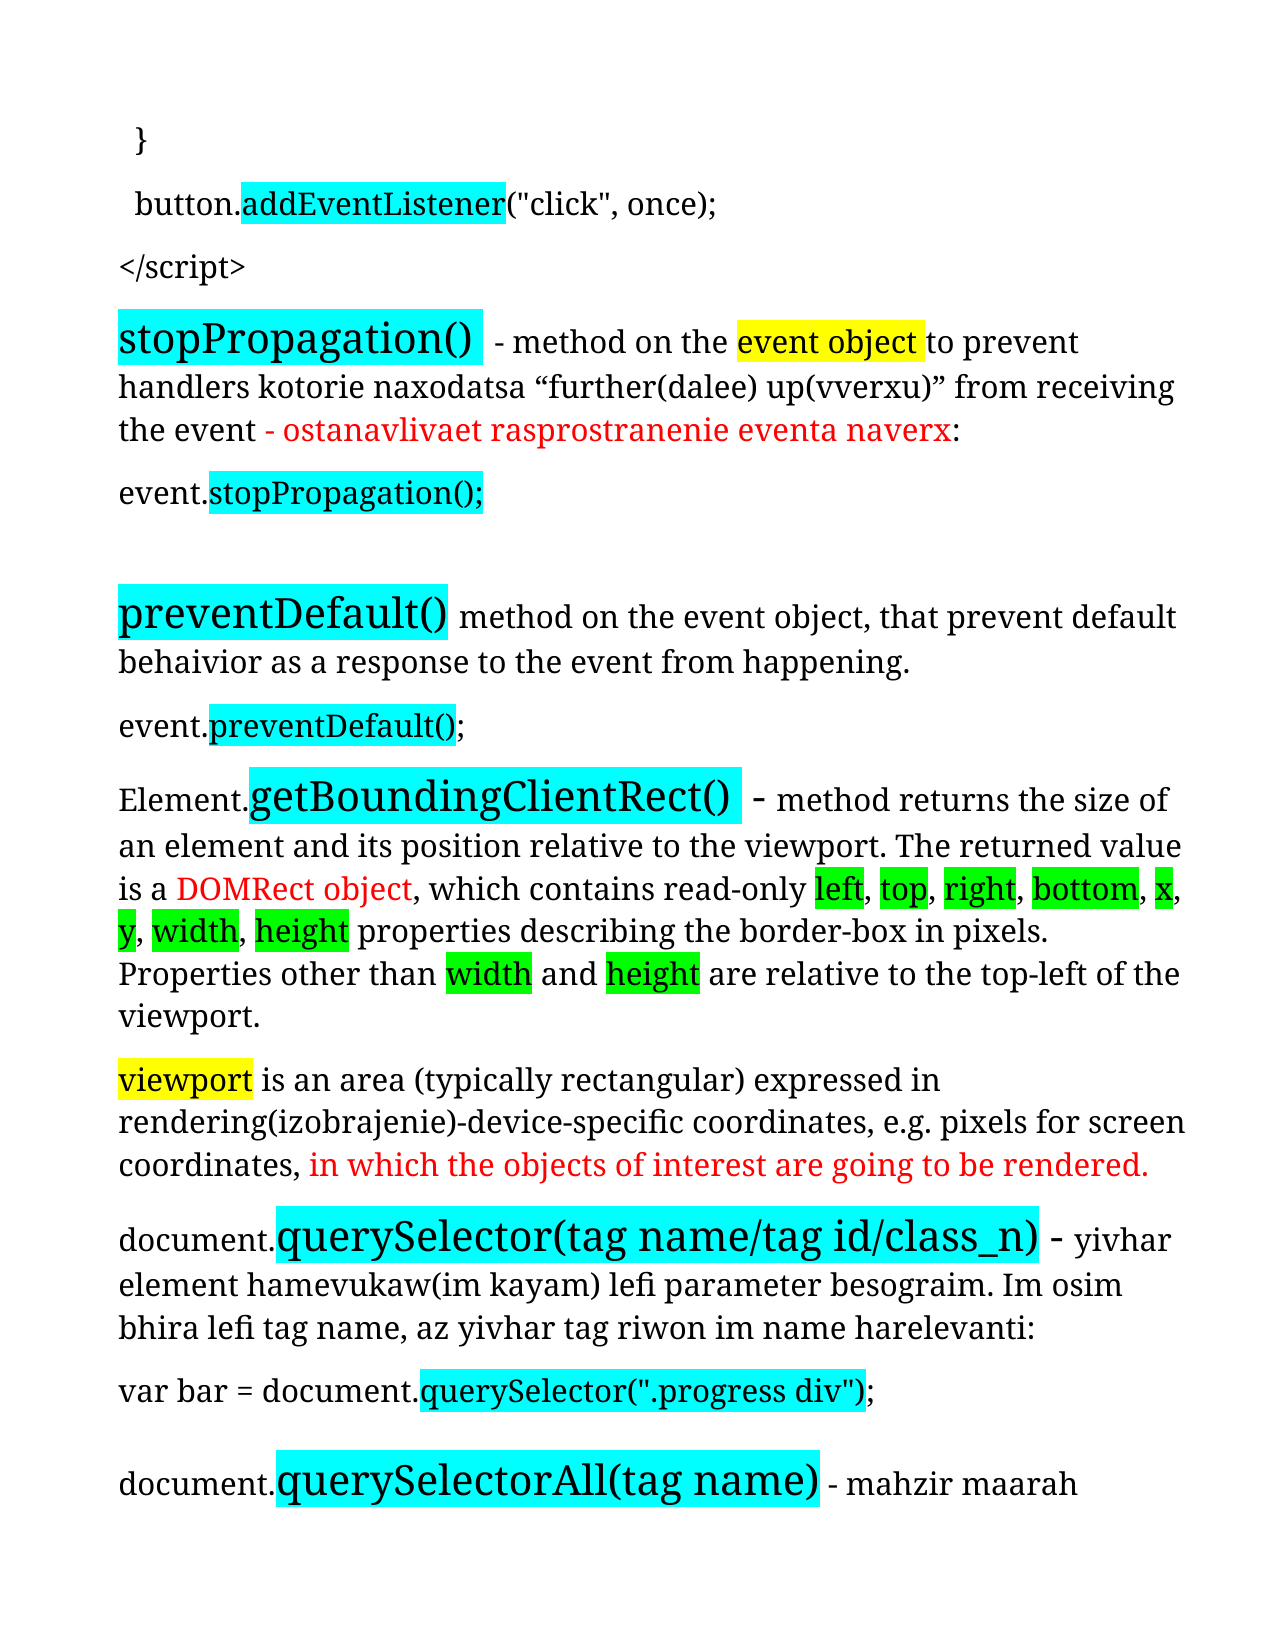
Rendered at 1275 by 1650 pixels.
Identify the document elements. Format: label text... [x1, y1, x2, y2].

text event.preventDefault(); [118, 704, 1204, 746]
text document.querySelector(tag name/tag id/class_n) - yivhar element hamevukaw(im kayam) lefi parameter besograim. Im osim bhira lefi tag name, az yivhar tag riwon im name harelevanti: [118, 1206, 1204, 1348]
text </script> [118, 245, 1204, 288]
text Element.getBoundingClientRect() - method returns the size of an element and its position relative to the viewport. The returned value is a DOMRect object, which contains read-only left, top, right, bottom, x, y, width, height properties describing the border-box in pixels. Properties other than width and height are relative to the top-left of the viewport. [118, 767, 1204, 1037]
text event.stopPropagation(); [118, 471, 1204, 514]
text viewport is an area (typically rectangular) expressed in rendering(izobrajenie)-device-specific coordinates, e.g. pixels for screen coordinates, in which the objects of interest are going to be rendered. [118, 1058, 1204, 1186]
text button.addEventListener("click", once); [118, 182, 1204, 224]
text var bar = document.querySelector(".progress div"); [118, 1369, 1204, 1412]
text stopPropagation() - method on the event object to prevent handlers kotorie naxodatsa “further(dalee) up(vverxu)” from receiving the event - ostanavlivaet rasprostranenie eventa naverx: [118, 308, 1204, 450]
text document.querySelectorAll(tag name) - mahzir maarah [118, 1450, 1157, 1507]
text } [118, 118, 1204, 161]
text preventDefault() method on the event object, that prevent default behaivior as a response to the event from happening. [118, 583, 1204, 683]
